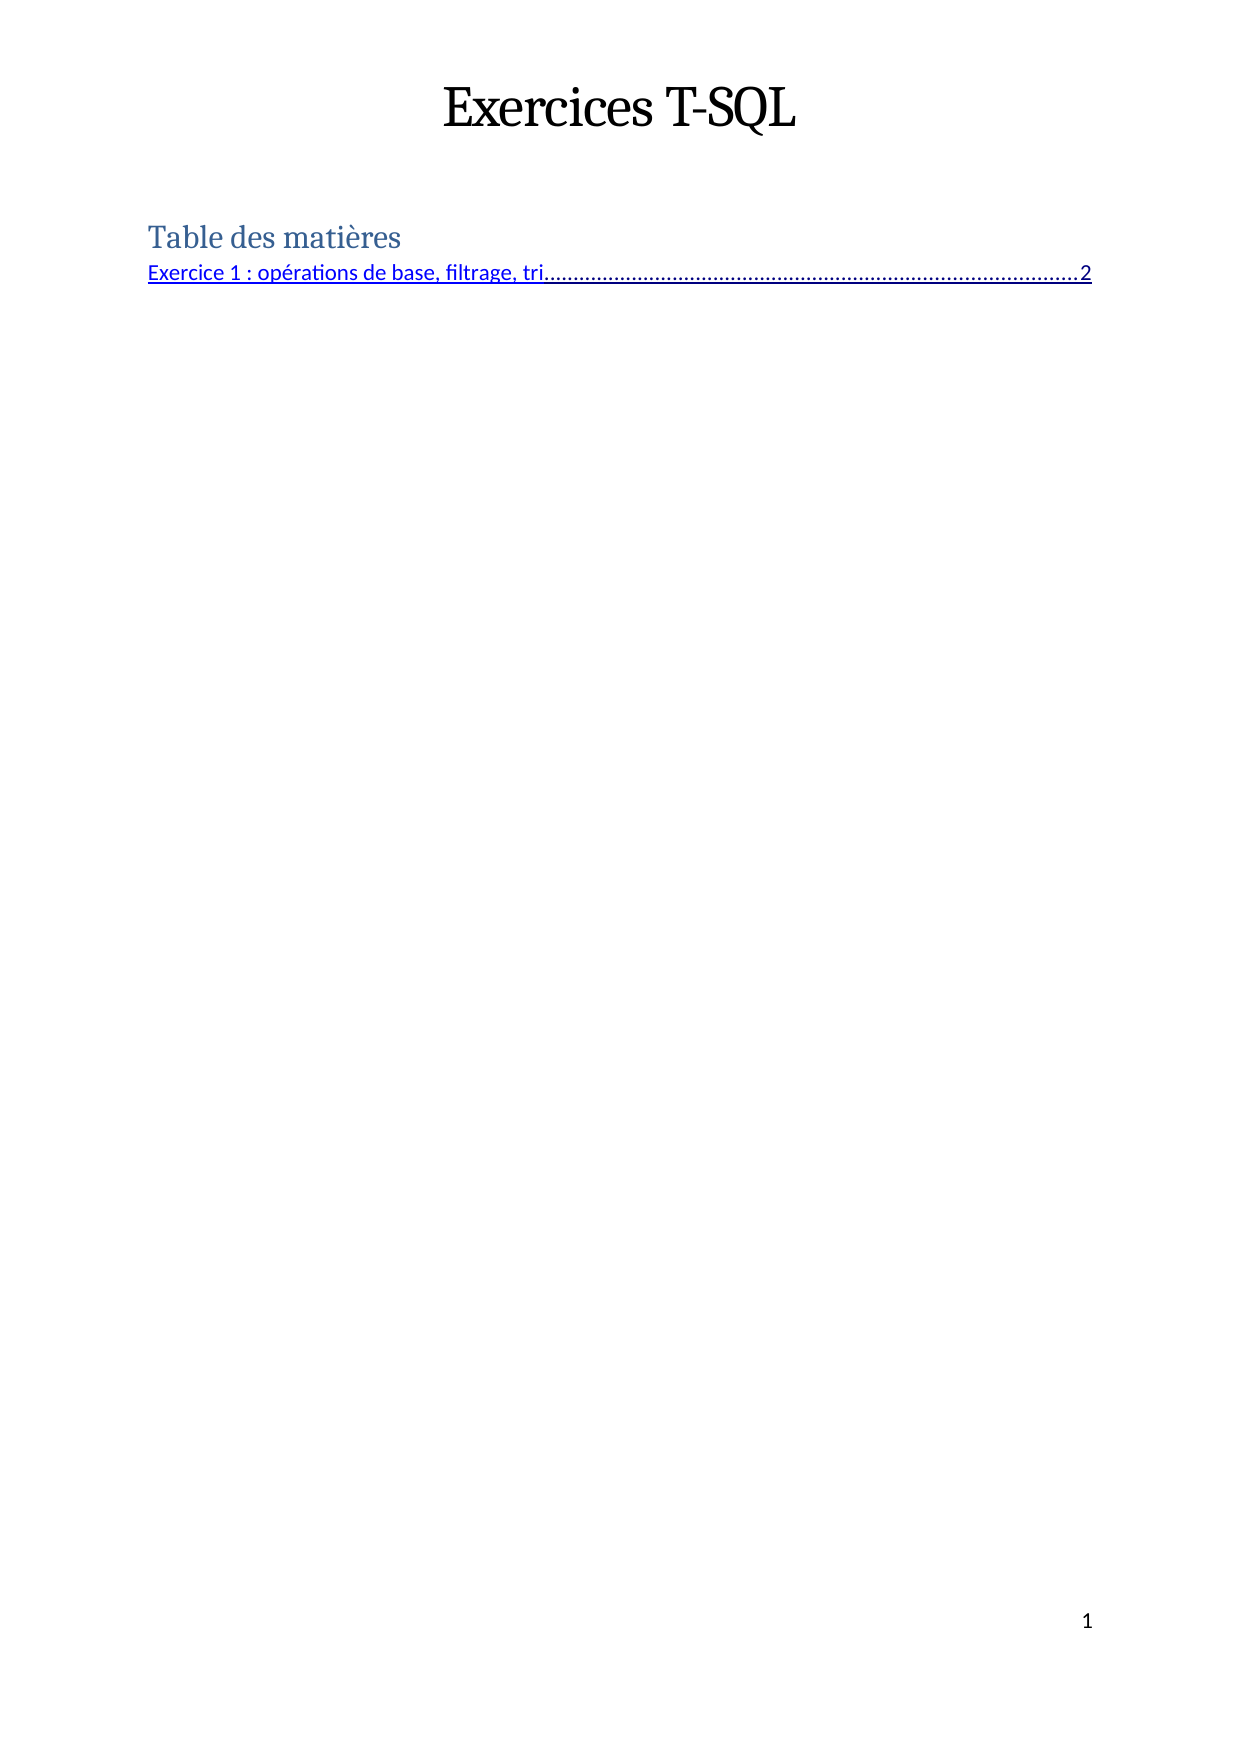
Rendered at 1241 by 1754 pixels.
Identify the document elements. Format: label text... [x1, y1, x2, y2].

text Table des matières [148, 219, 1093, 257]
text Exercices T-SQL [148, 74, 1093, 141]
text Exercice 1 : opérations de base, filtrage, tri 2 [148, 258, 1093, 286]
